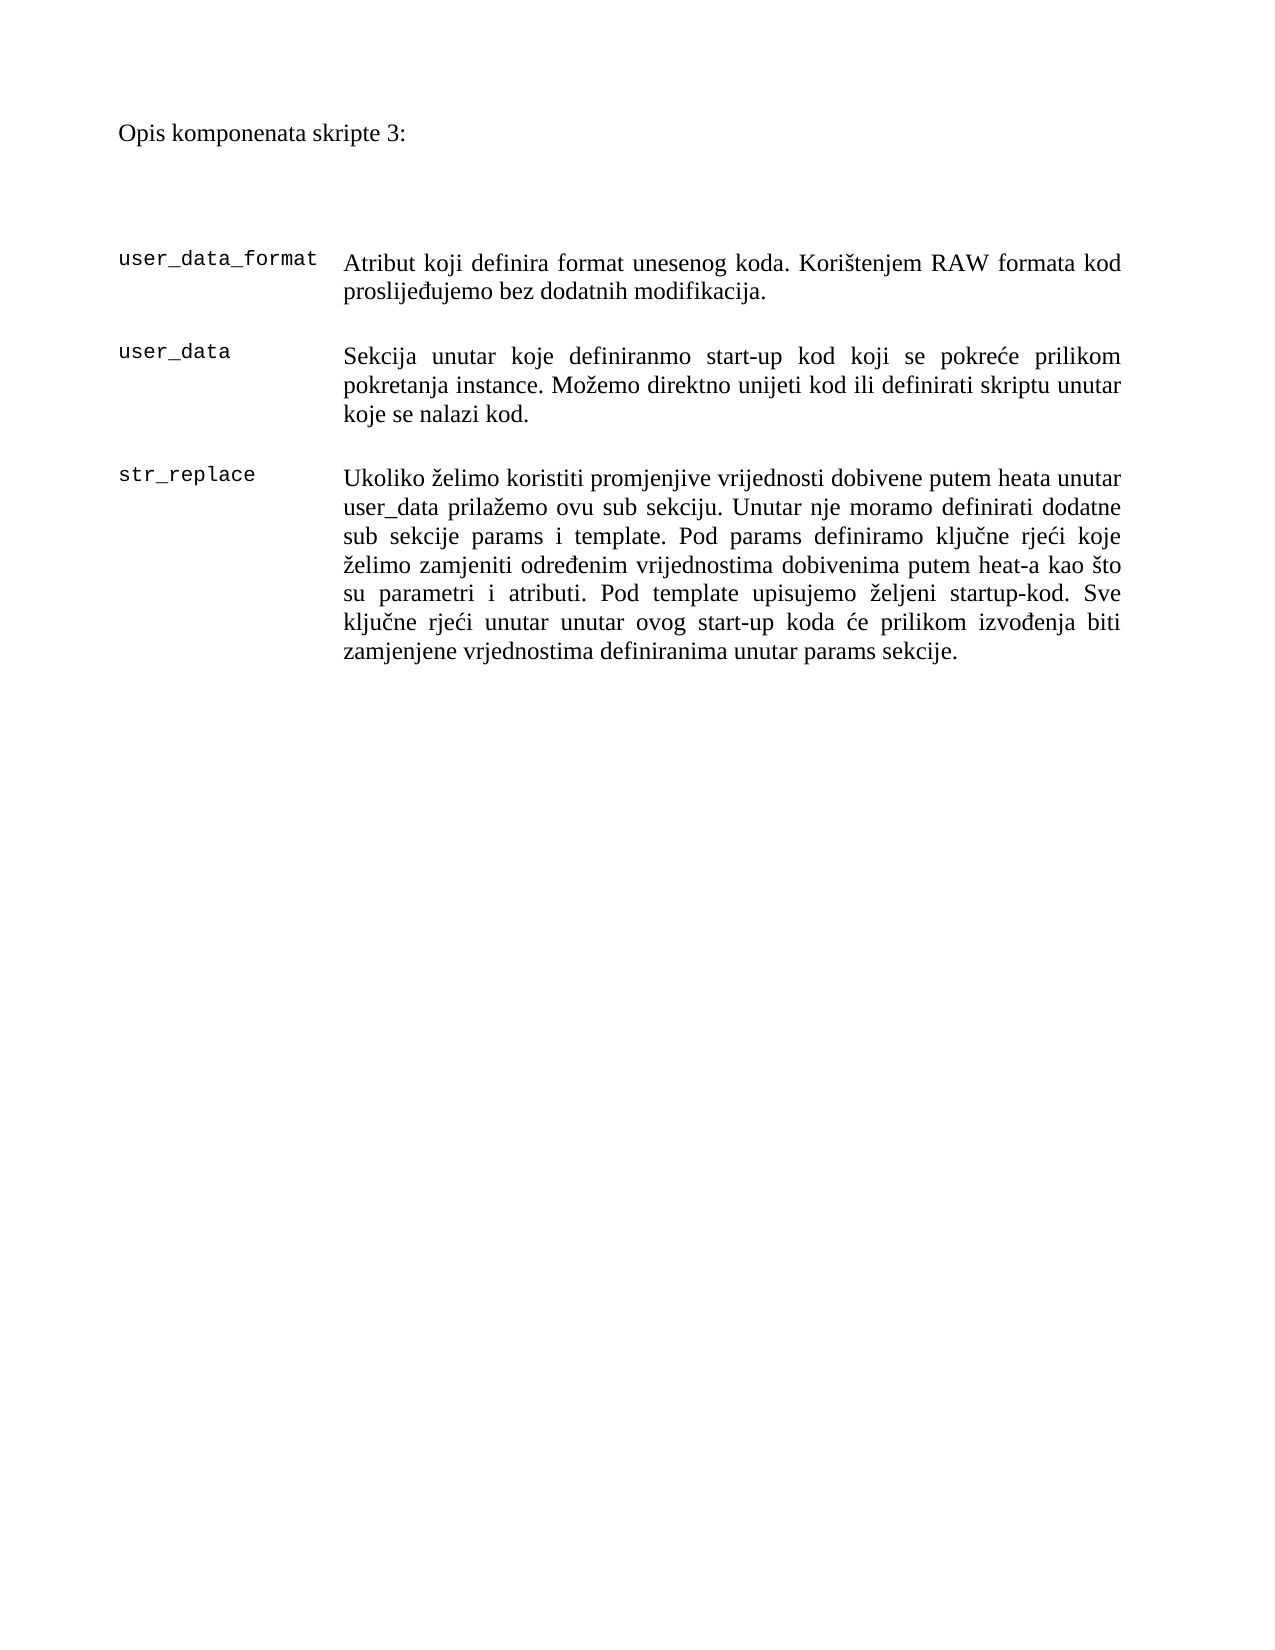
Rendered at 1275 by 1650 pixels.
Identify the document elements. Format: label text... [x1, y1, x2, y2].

table_cell Sekcija unutar koje definiranmo start-up kod koji se pokreće prilikom pokretanja instance. Možemo direktno unijeti kod ili definirati skriptu unutar koje se nalazi kod. [343, 341, 1122, 463]
table_header Atribut koji definira format unesenog koda. Korištenjem RAW formata kod proslijeđujemo bez dodatnih modifikacija. [343, 248, 1122, 341]
table_cell Ukoliko želimo koristiti promjenjive vrijednosti dobivene putem heata unutar user_data prilažemo ovu sub sekciju. Unutar nje moramo definirati dodatne sub sekcije params i template. Pod params definiramo ključne rjeći koje želimo zamjeniti određenim vrijednostima dobivenima putem heat-a kao što su parametri i atributi. Pod template upisujemo željeni startup-kod. Sve ključne rjeći unutar unutar ovog start-up koda će prilikom izvođenja biti zamjenjene vrjednostima definiranima unutar params sekcije. [343, 464, 1122, 701]
text Opis komponenata skripte 3: [118, 118, 1157, 147]
table_cell str_replace [118, 464, 343, 701]
table_cell user_data [118, 341, 343, 463]
table_header user_data_format [118, 248, 343, 341]
